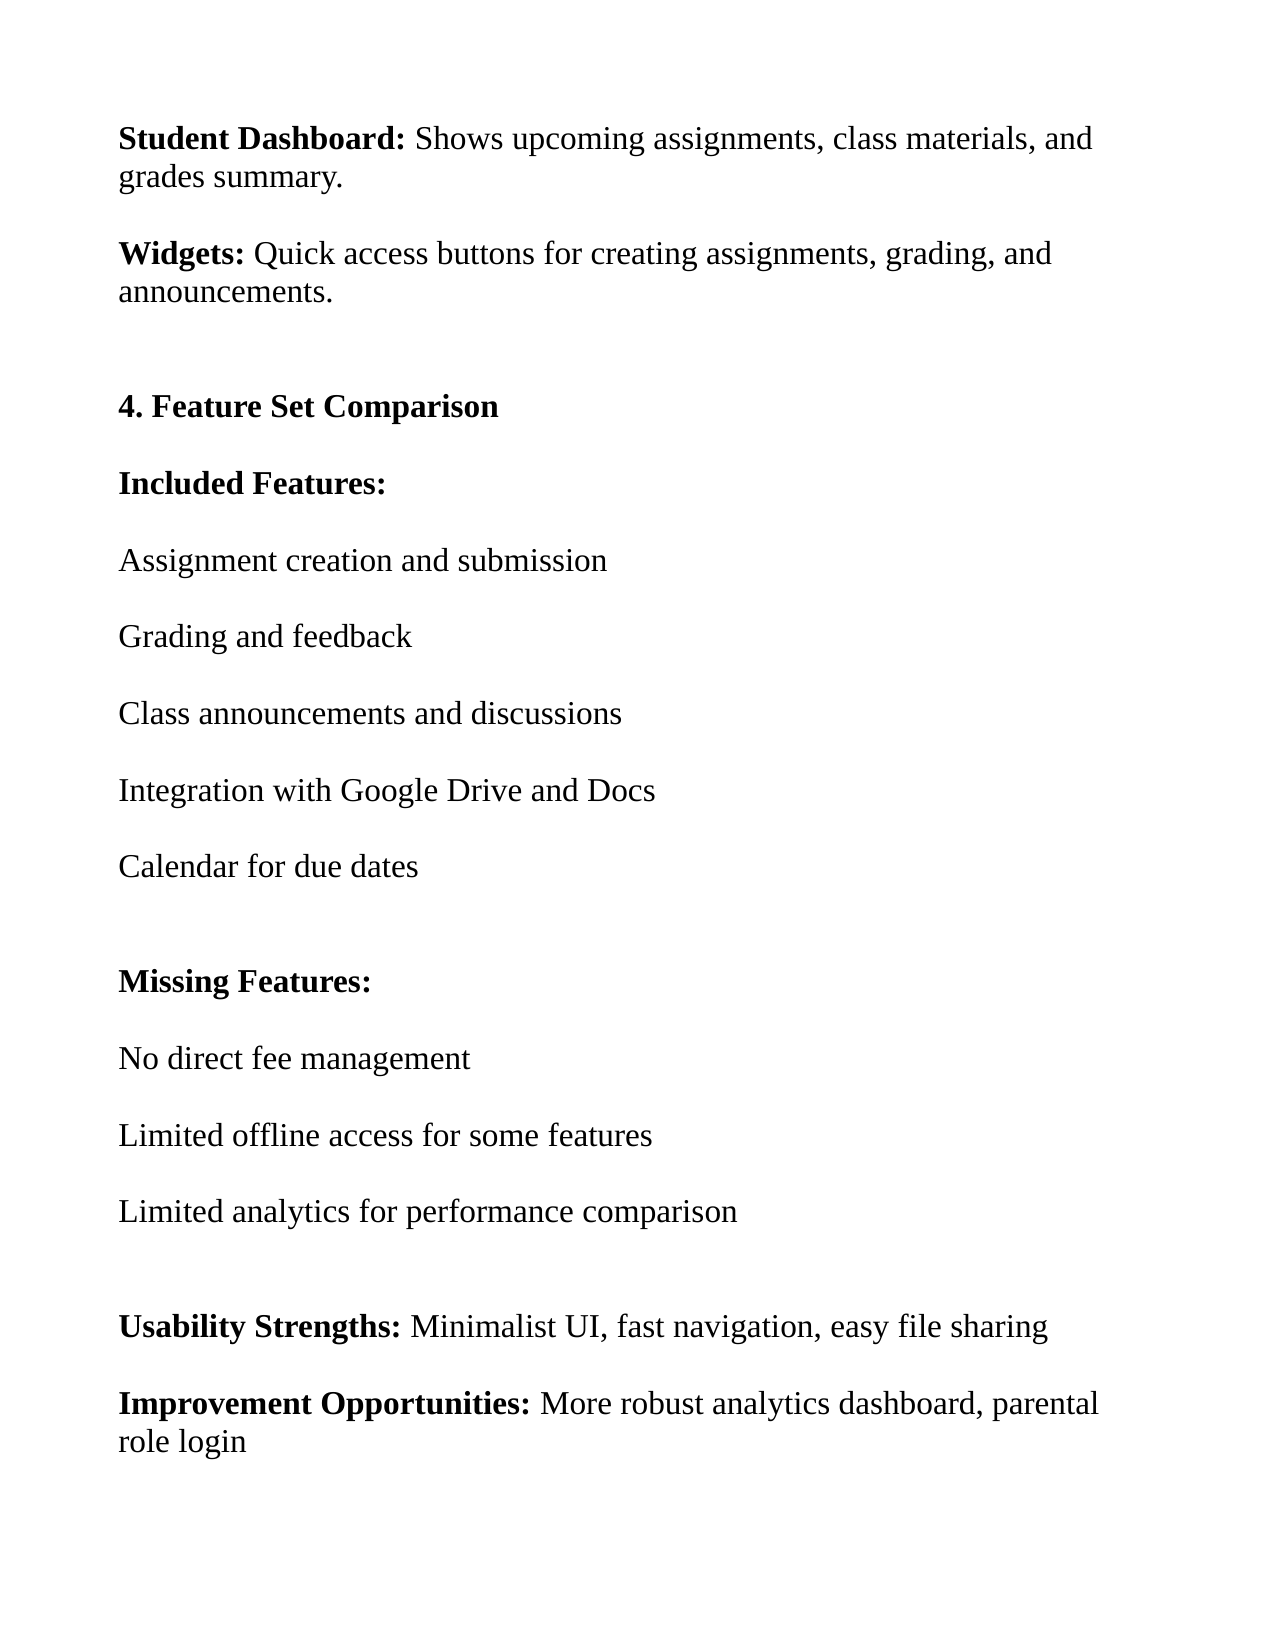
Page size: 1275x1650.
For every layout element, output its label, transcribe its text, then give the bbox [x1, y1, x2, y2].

text Assignment creation and submission [118, 540, 1157, 578]
text Calendar for due dates [118, 846, 1157, 885]
text Limited analytics for performance comparison [118, 1191, 1157, 1230]
text Limited offline access for some features [118, 1115, 1157, 1153]
text 4. Feature Set Comparison [118, 386, 1157, 425]
text Included Features: [118, 463, 1157, 501]
text Integration with Google Drive and Docs [118, 770, 1157, 808]
text Improvement Opportunities: More robust analytics dashboard, parental role login [118, 1383, 1157, 1460]
text Missing Features: [118, 961, 1157, 1000]
text Student Dashboard: Shows upcoming assignments, class materials, and grades summary. [118, 118, 1157, 195]
text Grading and feedback [118, 616, 1157, 655]
text Class announcements and discussions [118, 693, 1157, 731]
text Widgets: Quick access buttons for creating assignments, grading, and announcements. [118, 233, 1157, 310]
text Usability Strengths: Minimalist UI, fast navigation, easy file sharing [118, 1306, 1157, 1345]
text No direct fee management [118, 1038, 1157, 1076]
